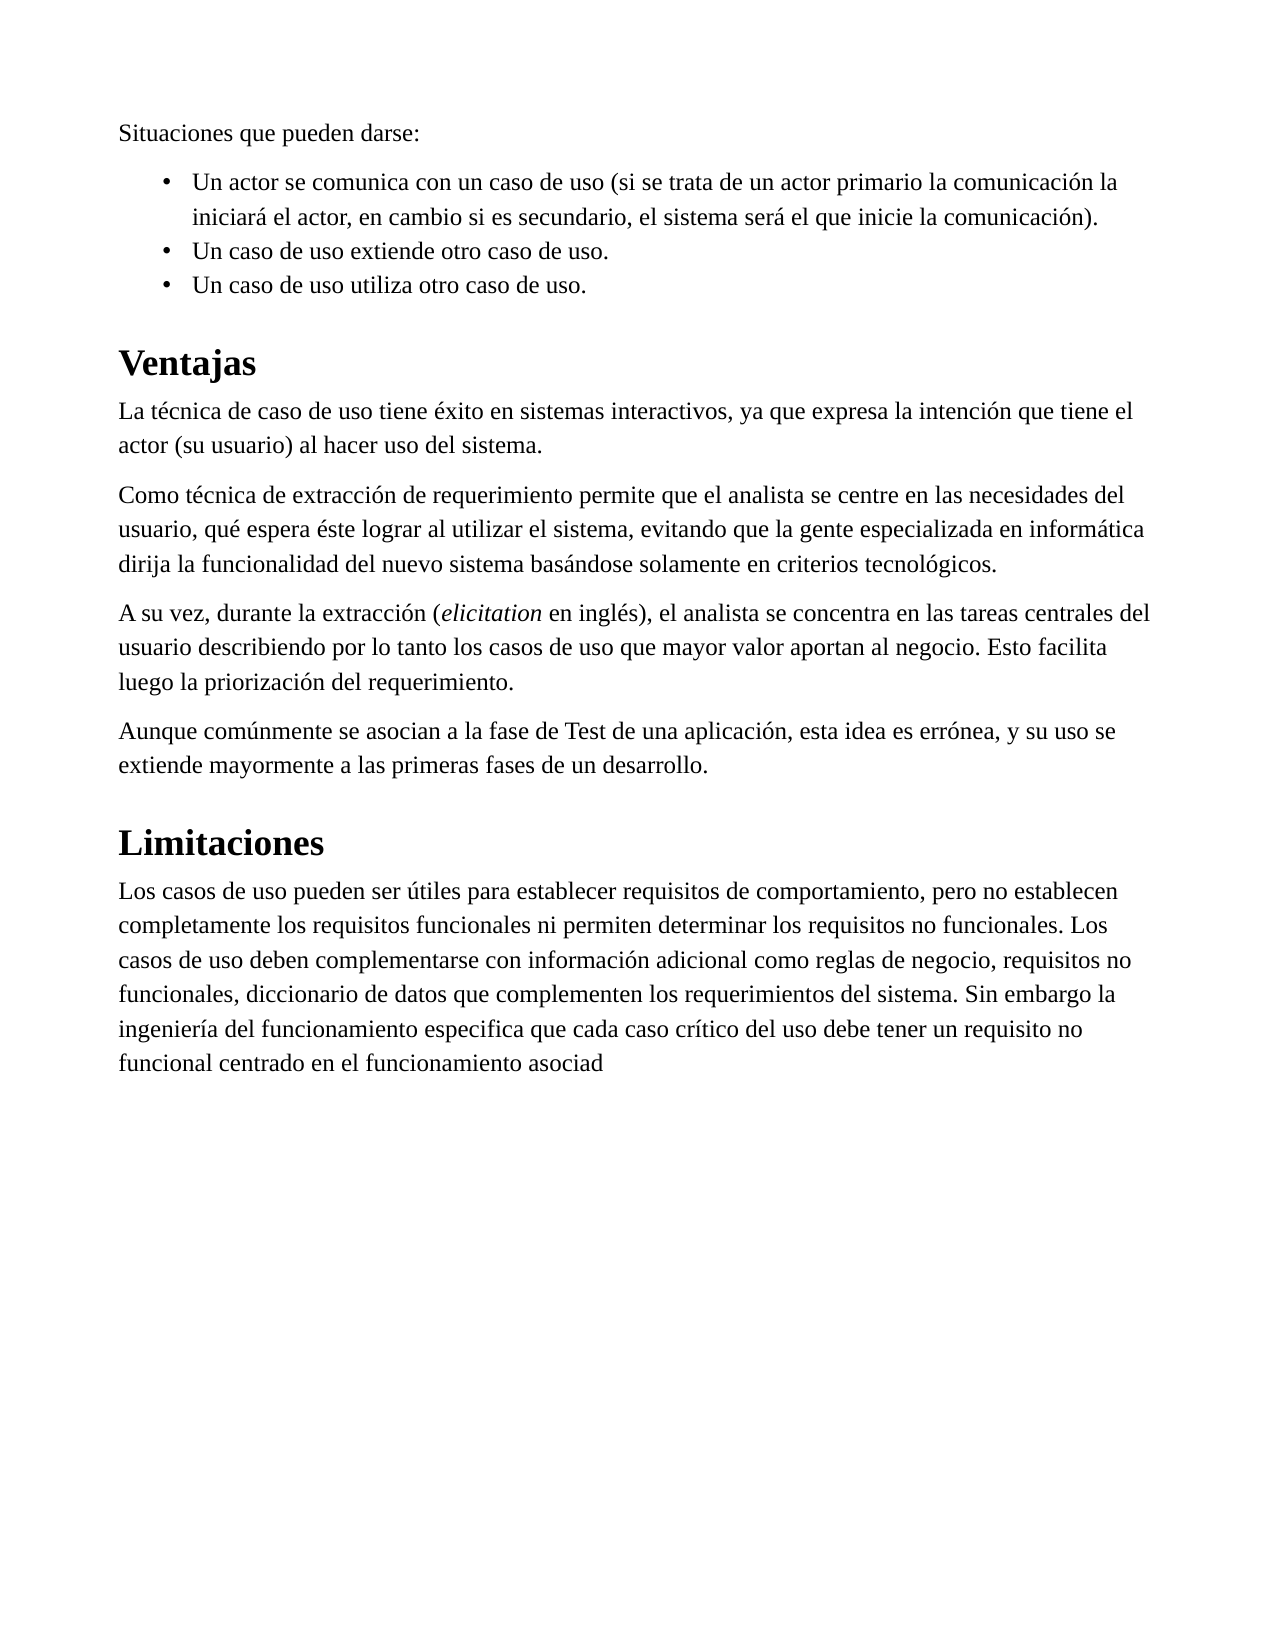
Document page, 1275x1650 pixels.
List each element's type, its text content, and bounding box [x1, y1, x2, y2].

text Como técnica de extracción de requerimiento permite que el analista se centre en las necesidades del usuario, qué espera éste lograr al utilizar el sistema, evitando que la gente especializada en informática dirija la funcionalidad del nuevo sistema basándose solamente en criterios tecnológicos. [118, 480, 1157, 577]
text A su vez, durante la extracción (elicitation en inglés), el analista se concentra en las tareas centrales del usuario describiendo por lo tanto los casos de uso que mayor valor aportan al negocio. Esto facilita luego la priorización del requerimiento. [118, 598, 1157, 695]
list Un caso de uso utiliza otro caso de uso. [162, 271, 1157, 299]
text La técnica de caso de uso tiene éxito en sistemas interactivos, ya que expresa la intención que tiene el actor (su usuario) al hacer uso del sistema. [118, 396, 1157, 459]
text Los casos de uso pueden ser útiles para establecer requisitos de comportamiento, pero no establecen completamente los requisitos funcionales ni permiten determinar los requisitos no funcionales. Los casos de uso deben complementarse con información adicional como reglas de negocio, requisitos no funcionales, diccionario de datos que complementen los requerimientos del sistema. Sin embargo la ingeniería del funcionamiento especifica que cada caso crítico del uso debe tener un requisito no funcional centrado en el funcionamiento asociad [118, 876, 1157, 1077]
text Situaciones que pueden darse: [118, 118, 1157, 147]
subtitle Ventajas [118, 341, 1157, 384]
list Un actor se comunica con un caso de uso (si se trata de un actor primario la comunicación la iniciará el actor, en cambio si es secundario, el sistema será el que inicie la comunicación). [162, 167, 1157, 230]
list Un caso de uso extiende otro caso de uso. [162, 236, 1157, 265]
subtitle Limitaciones [118, 820, 1157, 863]
text Aunque comúnmente se asocian a la fase de Test de una aplicación, esta idea es errónea, y su uso se extiende mayormente a las primeras fases de un desarrollo. [118, 716, 1157, 779]
